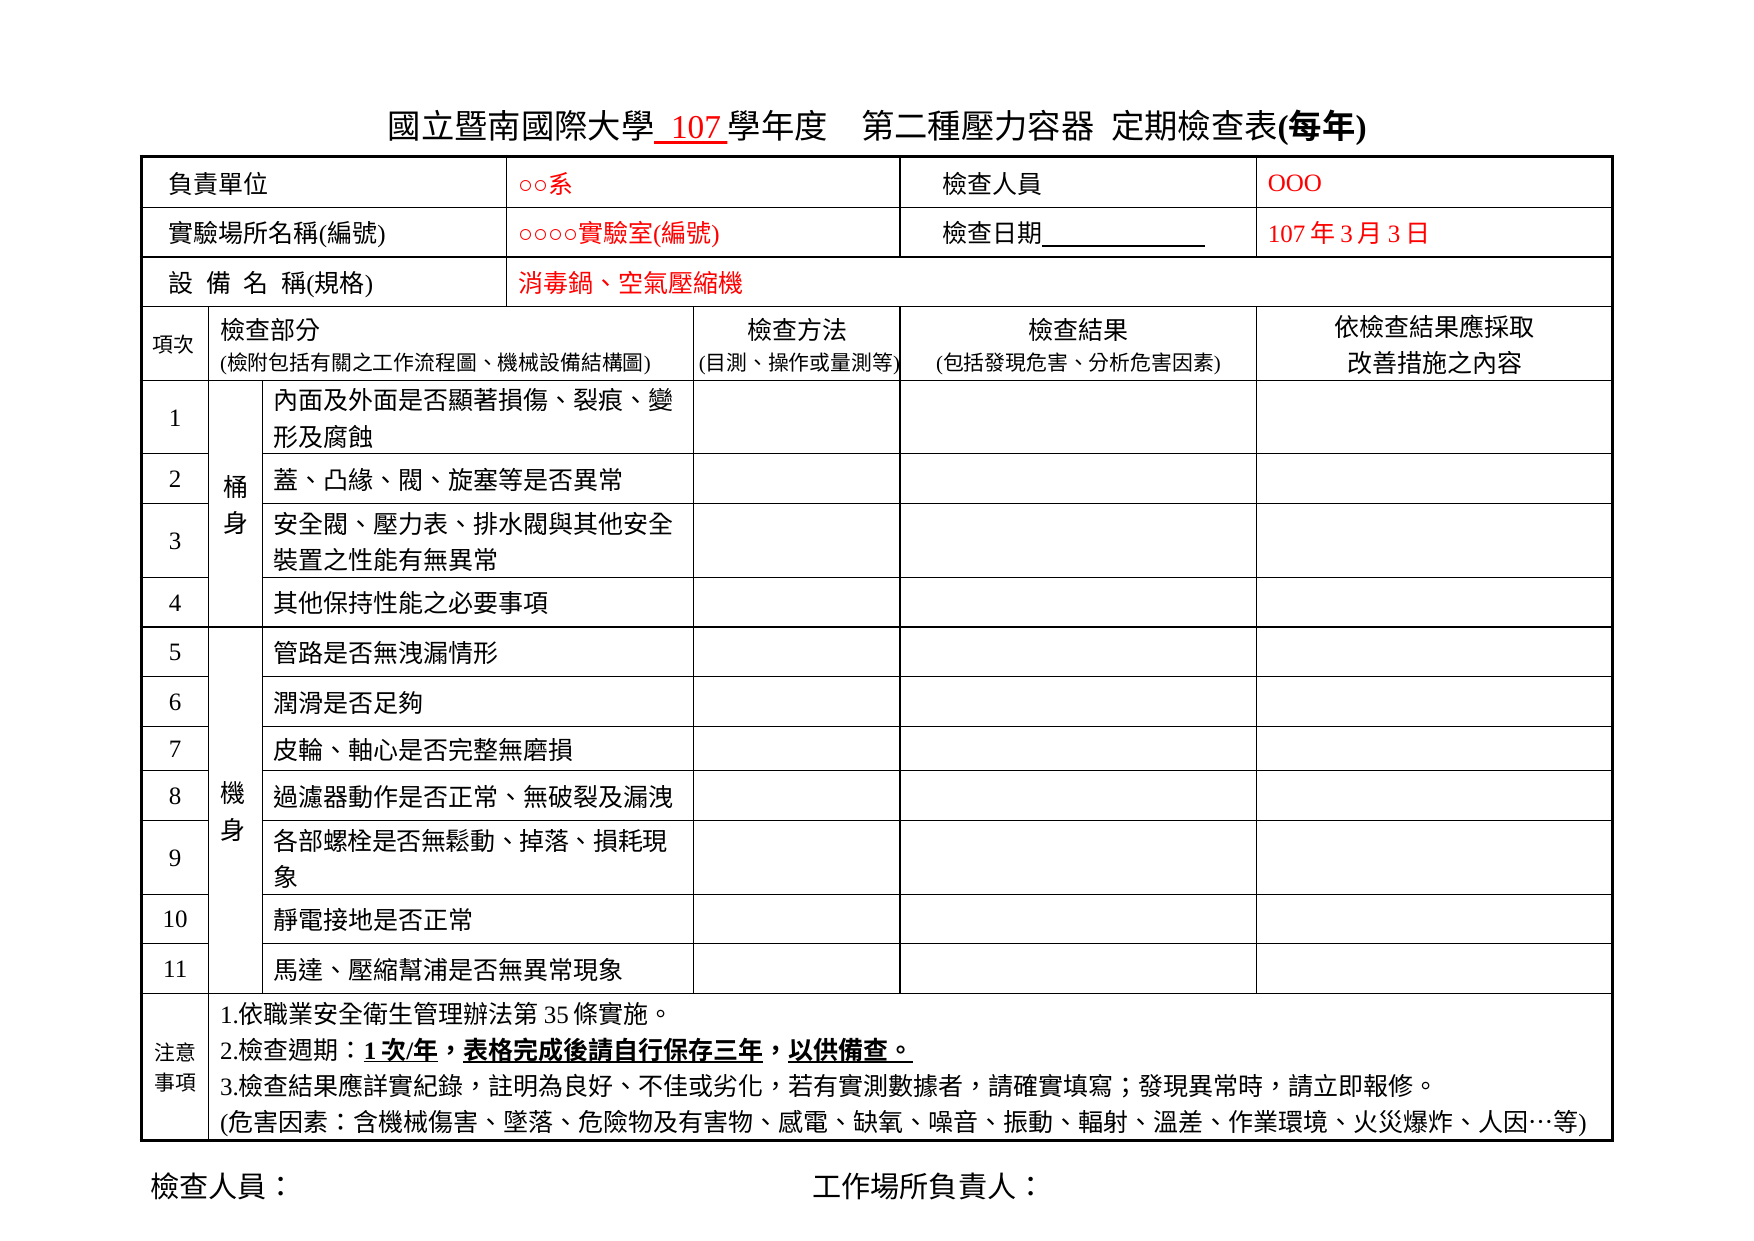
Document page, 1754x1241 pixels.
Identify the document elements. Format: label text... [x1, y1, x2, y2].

table_cell [1257, 821, 1611, 893]
table_cell [1257, 454, 1611, 503]
table_cell [901, 454, 1256, 503]
table_cell 桶身 [209, 381, 262, 626]
table_cell 設 備 名 稱(規格) [143, 258, 506, 306]
table_header ○○系 [507, 158, 899, 207]
table_cell 依檢查結果應採取 改善措施之內容 [1257, 307, 1611, 380]
table_cell 檢查日期 [901, 208, 1256, 256]
table_cell 消毒鍋、空氣壓縮機 [507, 258, 1611, 306]
table_cell [1257, 677, 1611, 726]
table_cell [901, 895, 1256, 943]
table_cell 過濾器動作是否正常、無破裂及漏洩 [263, 771, 693, 820]
table_cell [1257, 504, 1611, 577]
table_cell 8 [143, 771, 208, 820]
table_cell 皮輪、軸心是否完整無磨損 [263, 727, 693, 770]
table_header 檢查人員 [901, 158, 1256, 207]
table_cell 注意事項 [143, 994, 208, 1139]
table_cell [694, 578, 899, 626]
table_cell 7 [143, 727, 208, 770]
table_header 負責單位 [143, 158, 506, 207]
table_cell 1.依職業安全衛生管理辦法第35條實施。 2.檢查週期：1次/年，表格完成後請自行保存三年，以供備查。 3.檢查結果應詳實紀錄，註明為良好、不佳或劣化，若有實測數據者，請確實填寫；發現異常時，請立即報修。 (危害因素：含機械傷害、墜落、危險物及有害物、感電、缺氧、噪音、振動、輻射、溫差、作業環境、火災爆炸、人因…等) [209, 994, 1611, 1139]
table_cell 2 [143, 454, 208, 503]
table_cell [901, 504, 1256, 577]
table_cell 6 [143, 677, 208, 726]
table_cell 蓋、凸緣、閥、旋塞等是否異常 [263, 454, 693, 503]
table_cell 1 [143, 381, 208, 453]
table_cell [901, 944, 1256, 993]
table_cell [694, 944, 899, 993]
table_cell [694, 895, 899, 943]
table_cell 檢查結果 (包括發現危害、分析危害因素) [901, 307, 1256, 380]
table_cell 11 [143, 944, 208, 993]
table_header OOO [1257, 158, 1611, 207]
table_cell [1257, 895, 1611, 943]
table_cell [694, 504, 899, 577]
text 檢查人員： 工作場所負責人： [150, 1163, 1604, 1206]
table_cell 各部螺栓是否無鬆動、掉落、損耗現象 [263, 821, 693, 893]
table_cell 安全閥、壓力表、排水閥與其他安全裝置之性能有無異常 [263, 504, 693, 577]
table_cell 4 [143, 578, 208, 626]
table_cell [901, 628, 1256, 676]
text 國立暨南國際大學 107學年度 第二種壓力容器 定期檢查表(每年) [150, 100, 1604, 148]
table_cell 內面及外面是否顯著損傷、裂痕、變形及腐蝕 [263, 381, 693, 453]
table_cell 5 [143, 628, 208, 676]
table_cell [1257, 628, 1611, 676]
table_cell [901, 821, 1256, 893]
table_cell [1257, 727, 1611, 770]
table_cell [694, 821, 899, 893]
table_cell 管路是否無洩漏情形 [263, 628, 693, 676]
table_cell [1257, 578, 1611, 626]
table_cell 檢查部分 (檢附包括有關之工作流程圖、機械設備結構圖) [209, 307, 693, 380]
table_cell [901, 771, 1256, 820]
table_cell 項次 [143, 307, 208, 380]
table_cell [901, 677, 1256, 726]
table_cell [1257, 944, 1611, 993]
table_cell 靜電接地是否正常 [263, 895, 693, 943]
table_cell [694, 677, 899, 726]
table_cell 潤滑是否足夠 [263, 677, 693, 726]
table_cell [694, 727, 899, 770]
table_cell ○○○○實驗室(編號) [507, 208, 899, 256]
table_cell [694, 771, 899, 820]
table_cell [901, 727, 1256, 770]
table_cell [1257, 771, 1611, 820]
table_cell [694, 628, 899, 676]
table_cell 3 [143, 504, 208, 577]
table_cell 機身 [209, 628, 262, 993]
table_cell [694, 381, 899, 453]
table_cell [901, 578, 1256, 626]
table_cell 其他保持性能之必要事項 [263, 578, 693, 626]
table_cell [694, 454, 899, 503]
table_cell 107年3月3日 [1257, 208, 1611, 256]
table_cell [1257, 381, 1611, 453]
table_cell 10 [143, 895, 208, 943]
table_cell 馬達、壓縮幫浦是否無異常現象 [263, 944, 693, 993]
table_cell 9 [143, 821, 208, 893]
table_cell [901, 381, 1256, 453]
table_cell 檢查方法 (目測、操作或量測等) [694, 307, 899, 380]
table_cell 實驗場所名稱(編號) [143, 208, 506, 256]
